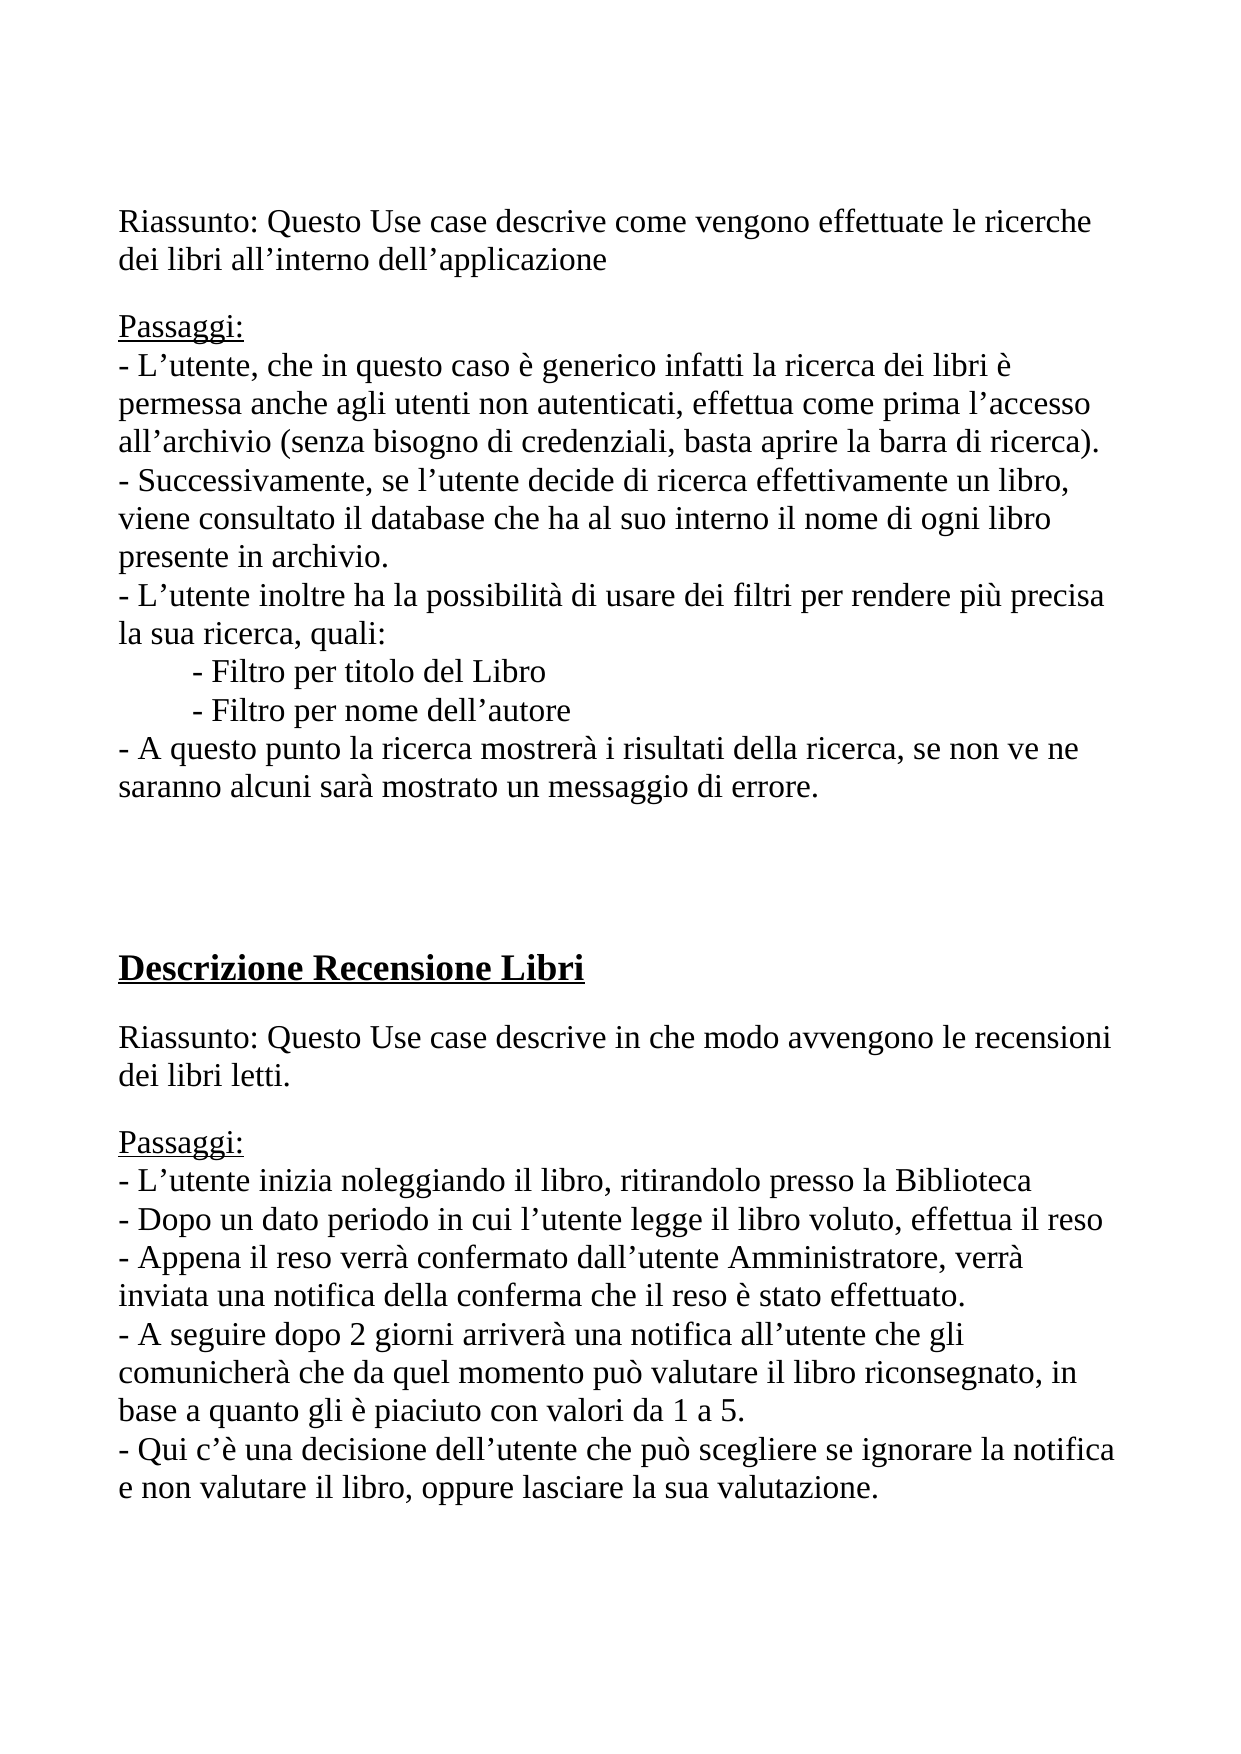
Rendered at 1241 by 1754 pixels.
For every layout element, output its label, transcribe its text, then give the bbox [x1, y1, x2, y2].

text - L’utente inizia noleggiando il libro, ritirandolo presso la Biblioteca [118, 1161, 1122, 1199]
text Riassunto: Questo Use case descrive in che modo avvengono le recensioni dei libri letti. [118, 1017, 1122, 1094]
text Descrizione Recensione Libri [118, 945, 1122, 988]
text Riassunto: Questo Use case descrive come vengono effettuate le ricerche dei libri all’interno dell’applicazione [118, 201, 1122, 278]
text - L’utente, che in questo caso è generico infatti la ricerca dei libri è permessa anche agli utenti non autenticati, effettua come prima l’accesso all’archivio (senza bisogno di credenziali, basta aprire la barra di ricerca). [118, 345, 1122, 460]
text Passaggi: [118, 1122, 1122, 1161]
text - Filtro per titolo del Libro [118, 652, 1122, 690]
text - Filtro per nome dell’autore [118, 690, 1122, 728]
text - L’utente inoltre ha la possibilità di usare dei filtri per rendere più precisa la sua ricerca, quali: [118, 575, 1122, 652]
text - Qui c’è una decisione dell’utente che può scegliere se ignorare la notifica e non valutare il libro, oppure lasciare la sua valutazione. [118, 1429, 1122, 1506]
text - A seguire dopo 2 giorni arriverà una notifica all’utente che gli comunicherà che da quel momento può valutare il libro riconsegnato, in base a quanto gli è piaciuto con valori da 1 a 5. [118, 1314, 1122, 1429]
text - Successivamente, se l’utente decide di ricerca effettivamente un libro, viene consultato il database che ha al suo interno il nome di ogni libro presente in archivio. [118, 460, 1122, 575]
text - Dopo un dato periodo in cui l’utente legge il libro voluto, effettua il reso [118, 1199, 1122, 1237]
text - A questo punto la ricerca mostrerà i risultati della ricerca, se non ve ne saranno alcuni sarà mostrato un messaggio di errore. [118, 728, 1122, 805]
text Passaggi: [118, 307, 1122, 345]
text - Appena il reso verrà confermato dall’utente Amministratore, verrà inviata una notifica della conferma che il reso è stato effettuato. [118, 1237, 1122, 1314]
